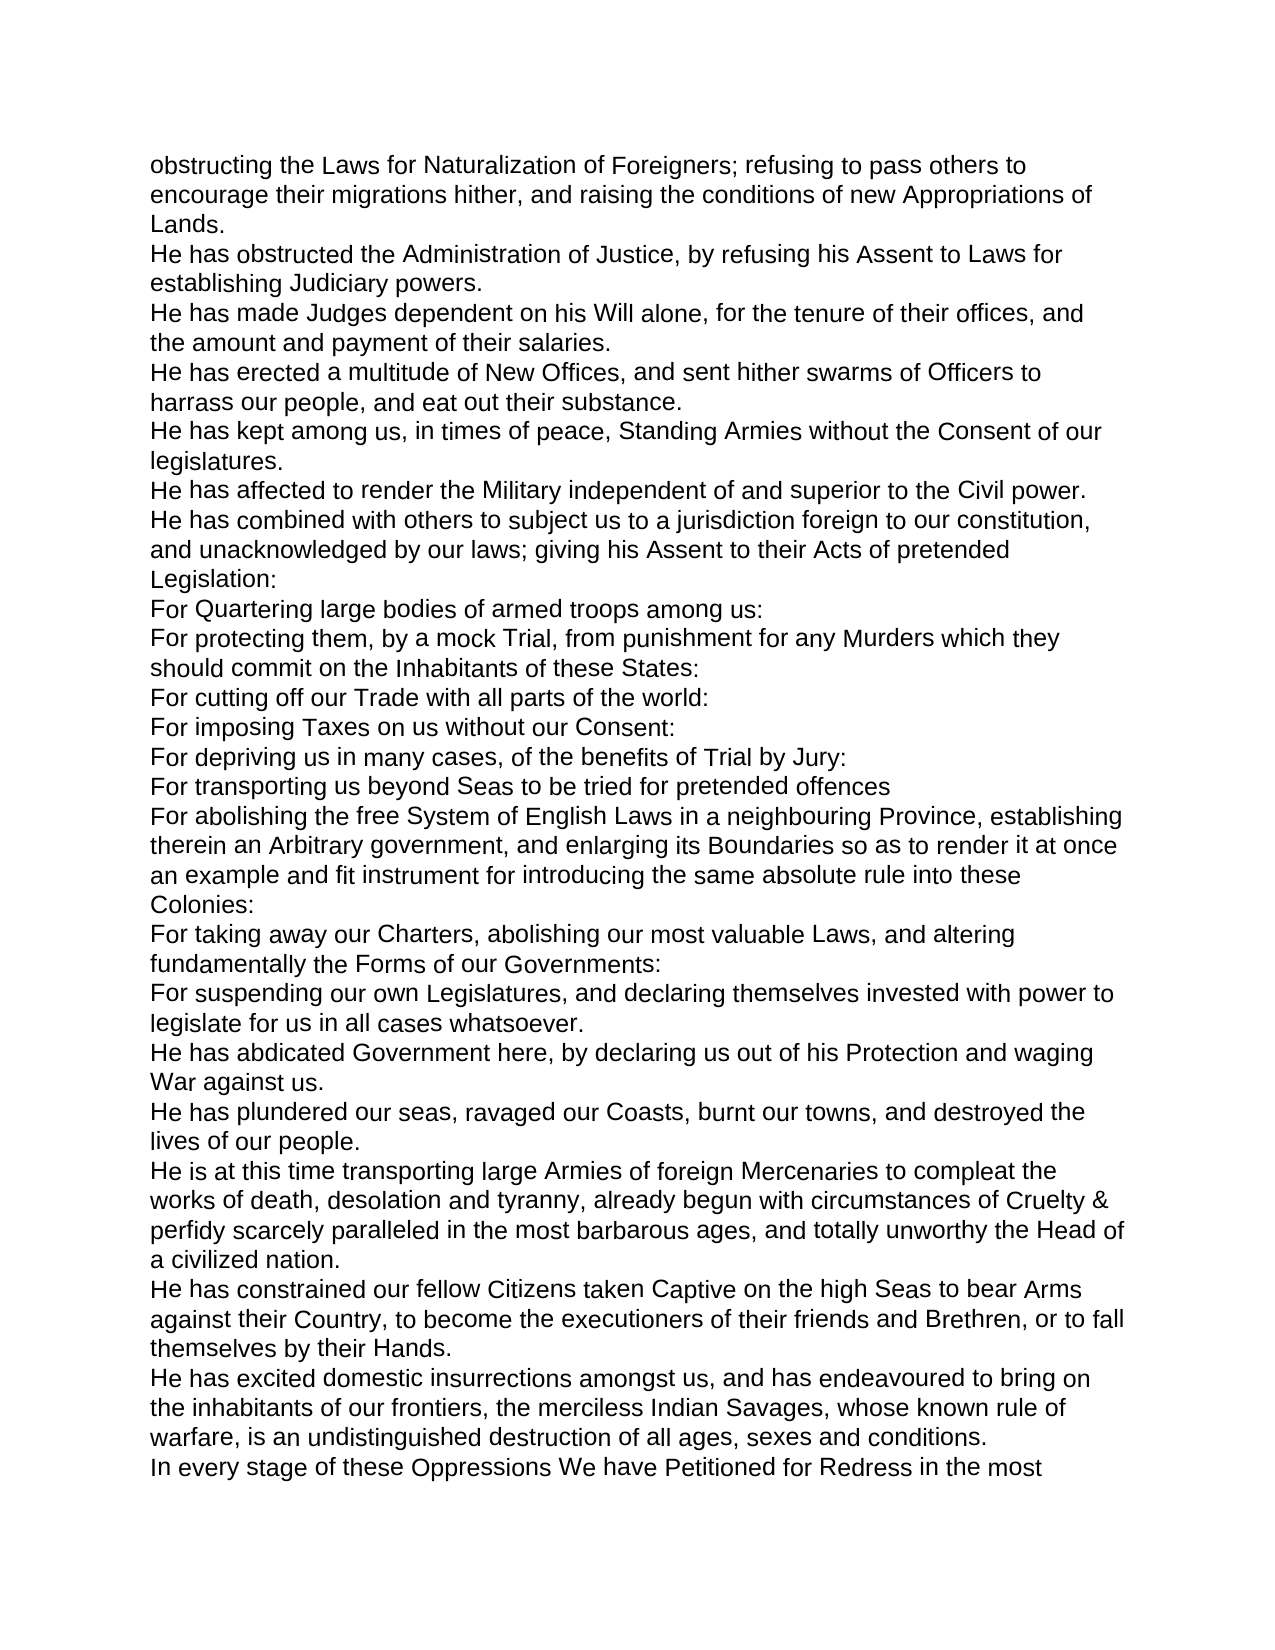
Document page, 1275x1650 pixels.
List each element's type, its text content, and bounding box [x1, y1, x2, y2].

text He has combined with others to subject us to a jurisdiction foreign to our constitution, and unacknowledged by our laws; giving his Assent to their Acts of pretended Legislation: [150, 505, 1125, 594]
text He has affected to render the Military independent of and superior to the Civil power. [150, 475, 1125, 505]
text He has constrained our fellow Citizens taken Captive on the high Seas to bear Arms against their Country, to become the executioners of their friends and Brethren, or to fall themselves by their Hands. [150, 1274, 1125, 1363]
text In every stage of these Oppressions We have Petitioned for Redress in the most [150, 1452, 1125, 1481]
text He has erected a multitude of New Offices, and sent hither swarms of Officers to harrass our people, and eat out their substance. [150, 357, 1125, 416]
text For suspending our own Legislatures, and declaring themselves invested with power to legislate for us in all cases whatsoever. [150, 978, 1125, 1037]
text He has excited domestic insurrections amongst us, and has endeavoured to bring on the inhabitants of our frontiers, the merciless Indian Savages, whose known rule of warfare, is an undistinguished destruction of all ages, sexes and conditions. [150, 1363, 1125, 1452]
text For abolishing the free System of English Laws in a neighbouring Province, establishing therein an Arbitrary government, and enlarging its Boundaries so as to render it at once an example and fit instrument for introducing the same absolute rule into these Colonies: [150, 801, 1125, 919]
text For imposing Taxes on us without our Consent: [150, 712, 1125, 742]
text For Quartering large bodies of armed troops among us: [150, 594, 1125, 623]
text For transporting us beyond Seas to be tried for pretended offences [150, 771, 1125, 801]
text obstructing the Laws for Naturalization of Foreigners; refusing to pass others to encourage their migrations hither, and raising the conditions of new Appropriations of Lands. [150, 150, 1125, 239]
text For taking away our Charters, abolishing our most valuable Laws, and altering fundamentally the Forms of our Governments: [150, 919, 1125, 978]
text He has kept among us, in times of peace, Standing Armies without the Consent of our legislatures. [150, 416, 1125, 475]
text He has plundered our seas, ravaged our Coasts, burnt our towns, and destroyed the lives of our people. [150, 1097, 1125, 1156]
text He has abdicated Government here, by declaring us out of his Protection and waging War against us. [150, 1037, 1125, 1097]
text For cutting off our Trade with all parts of the world: [150, 682, 1125, 712]
text For protecting them, by a mock Trial, from punishment for any Murders which they should commit on the Inhabitants of these States: [150, 623, 1125, 682]
text He is at this time transporting large Armies of foreign Mercenaries to compleat the works of death, desolation and tyranny, already begun with circumstances of Cruelty & perfidy scarcely paralleled in the most barbarous ages, and totally unworthy the Head of a civilized nation. [150, 1156, 1125, 1274]
text He has obstructed the Administration of Justice, by refusing his Assent to Laws for establishing Judiciary powers. [150, 239, 1125, 298]
text He has made Judges dependent on his Will alone, for the tenure of their offices, and the amount and payment of their salaries. [150, 298, 1125, 357]
text For depriving us in many cases, of the benefits of Trial by Jury: [150, 742, 1125, 771]
